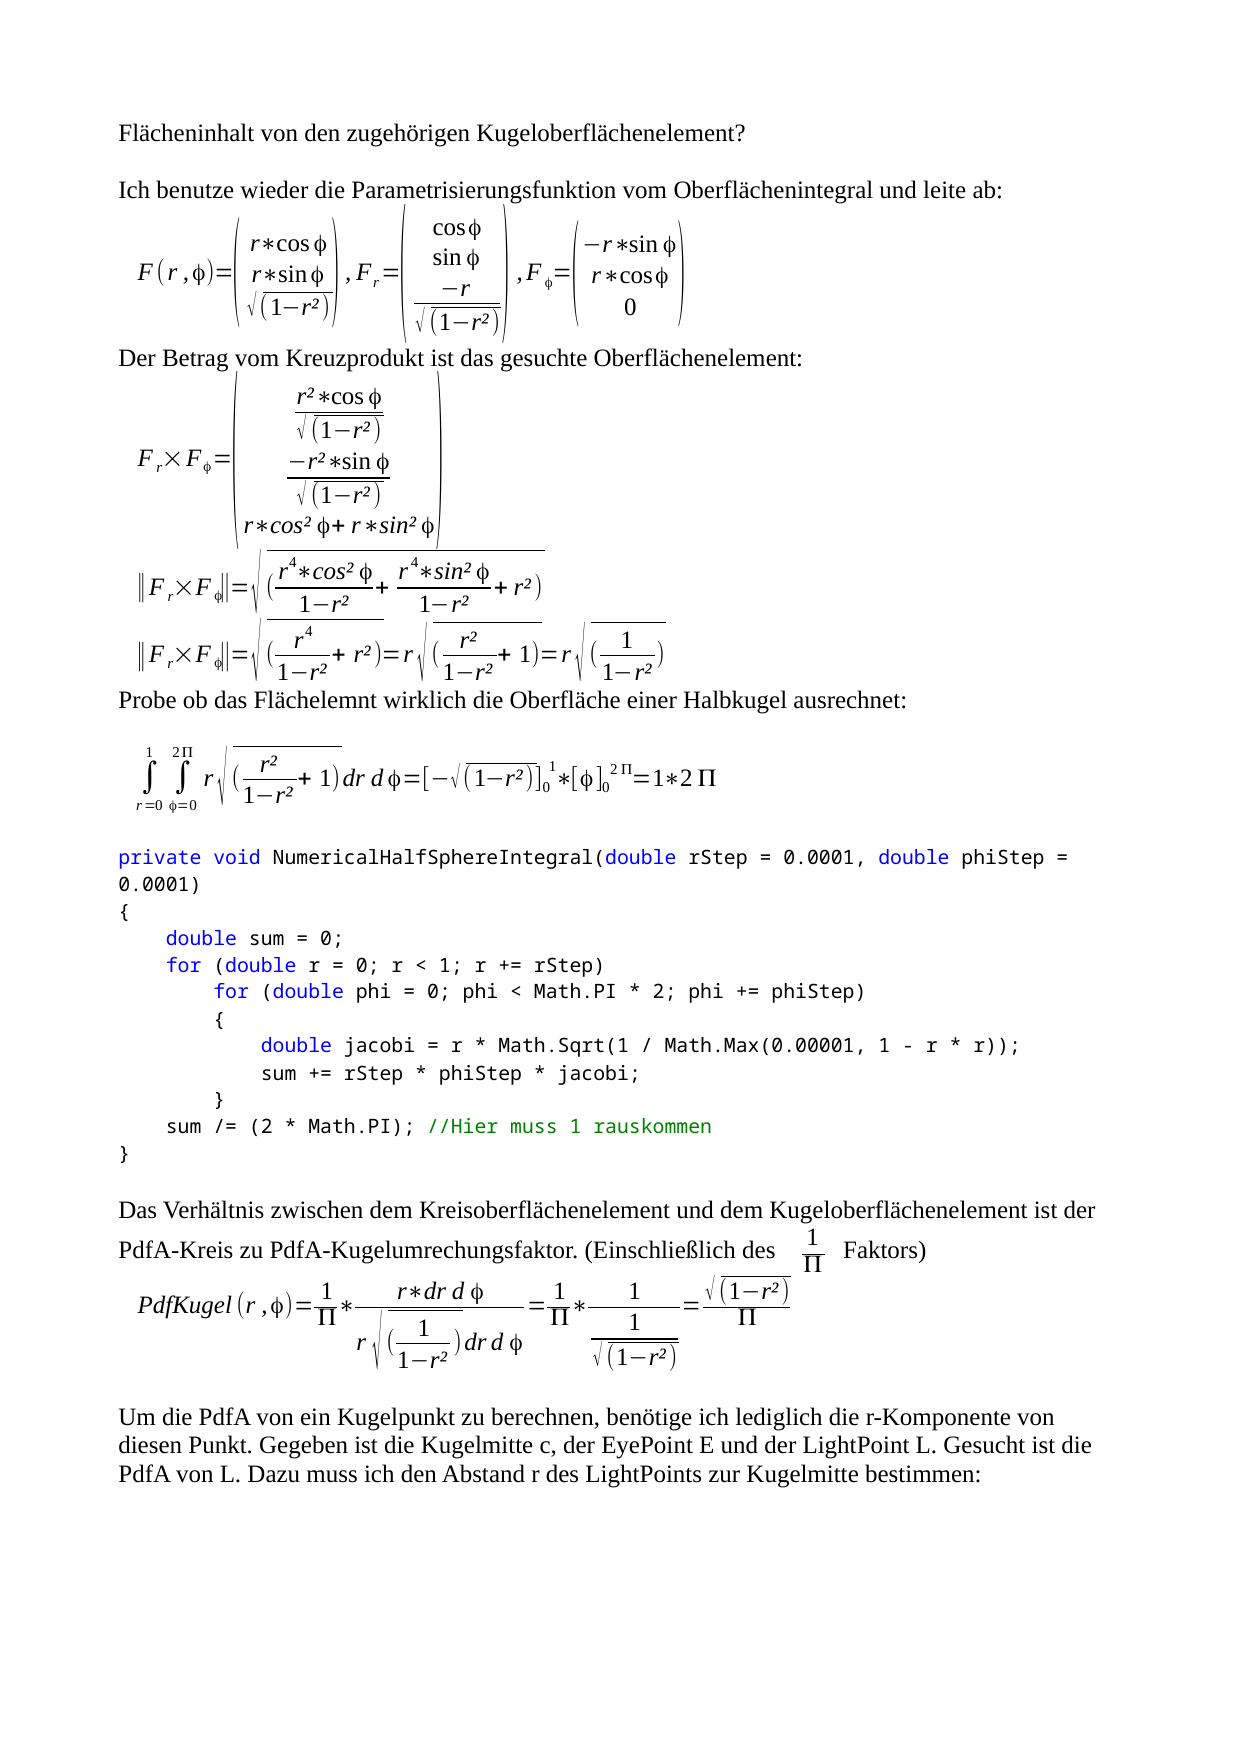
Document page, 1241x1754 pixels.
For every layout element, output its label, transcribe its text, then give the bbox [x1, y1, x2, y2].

text Ich benutze wieder die Parametrisierungsfunktion vom Oberflächenintegral und leite ab: [118, 176, 1122, 204]
text { [118, 1005, 1122, 1032]
text } [118, 1140, 1122, 1167]
text sum += rStep * phiStep * jacobi; [118, 1059, 1122, 1086]
text Um die PdfA von ein Kugelpunkt zu berechnen, benötige ich lediglich die r-Komponente von diesen Punkt. Gegeben ist die Kugelmitte c, der EyePoint E und der LightPoint L. Gesucht ist die PdfA von L. Dazu muss ich den Abstand r des LightPoints zur Kugelmitte bestimmen: [118, 1402, 1122, 1488]
text Das Verhältnis zwischen dem Kreisoberflächenelement und dem Kugeloberflächenelement ist der PdfA-Kreis zu PdfA-Kugelumrechungsfaktor. (Einschließlich des Faktors) [118, 1195, 1122, 1274]
text private void NumericalHalfSphereIntegral(double rStep = 0.0001, double phiStep = 0.0001) [118, 843, 1122, 897]
text { [118, 897, 1122, 924]
text Flächeninhalt von den zugehörigen Kugeloberflächenelement? [118, 118, 1122, 147]
text double sum = 0; [118, 924, 1122, 951]
text for (double r = 0; r < 1; r += rStep) [118, 951, 1122, 978]
text double jacobi = r * Math.Sqrt(1 / Math.Max(0.00001, 1 - r * r)); [118, 1032, 1122, 1059]
text Probe ob das Flächelemnt wirklich die Oberfläche einer Halbkugel ausrechnet: [118, 686, 1122, 714]
text sum /= (2 * Math.PI); //Hier muss 1 rauskommen [118, 1113, 1122, 1140]
text Der Betrag vom Kreuzprodukt ist das gesuchte Oberflächenelement: [118, 343, 1122, 371]
text } [118, 1086, 1122, 1113]
text for (double phi = 0; phi < Math.PI * 2; phi += phiStep) [118, 978, 1122, 1005]
